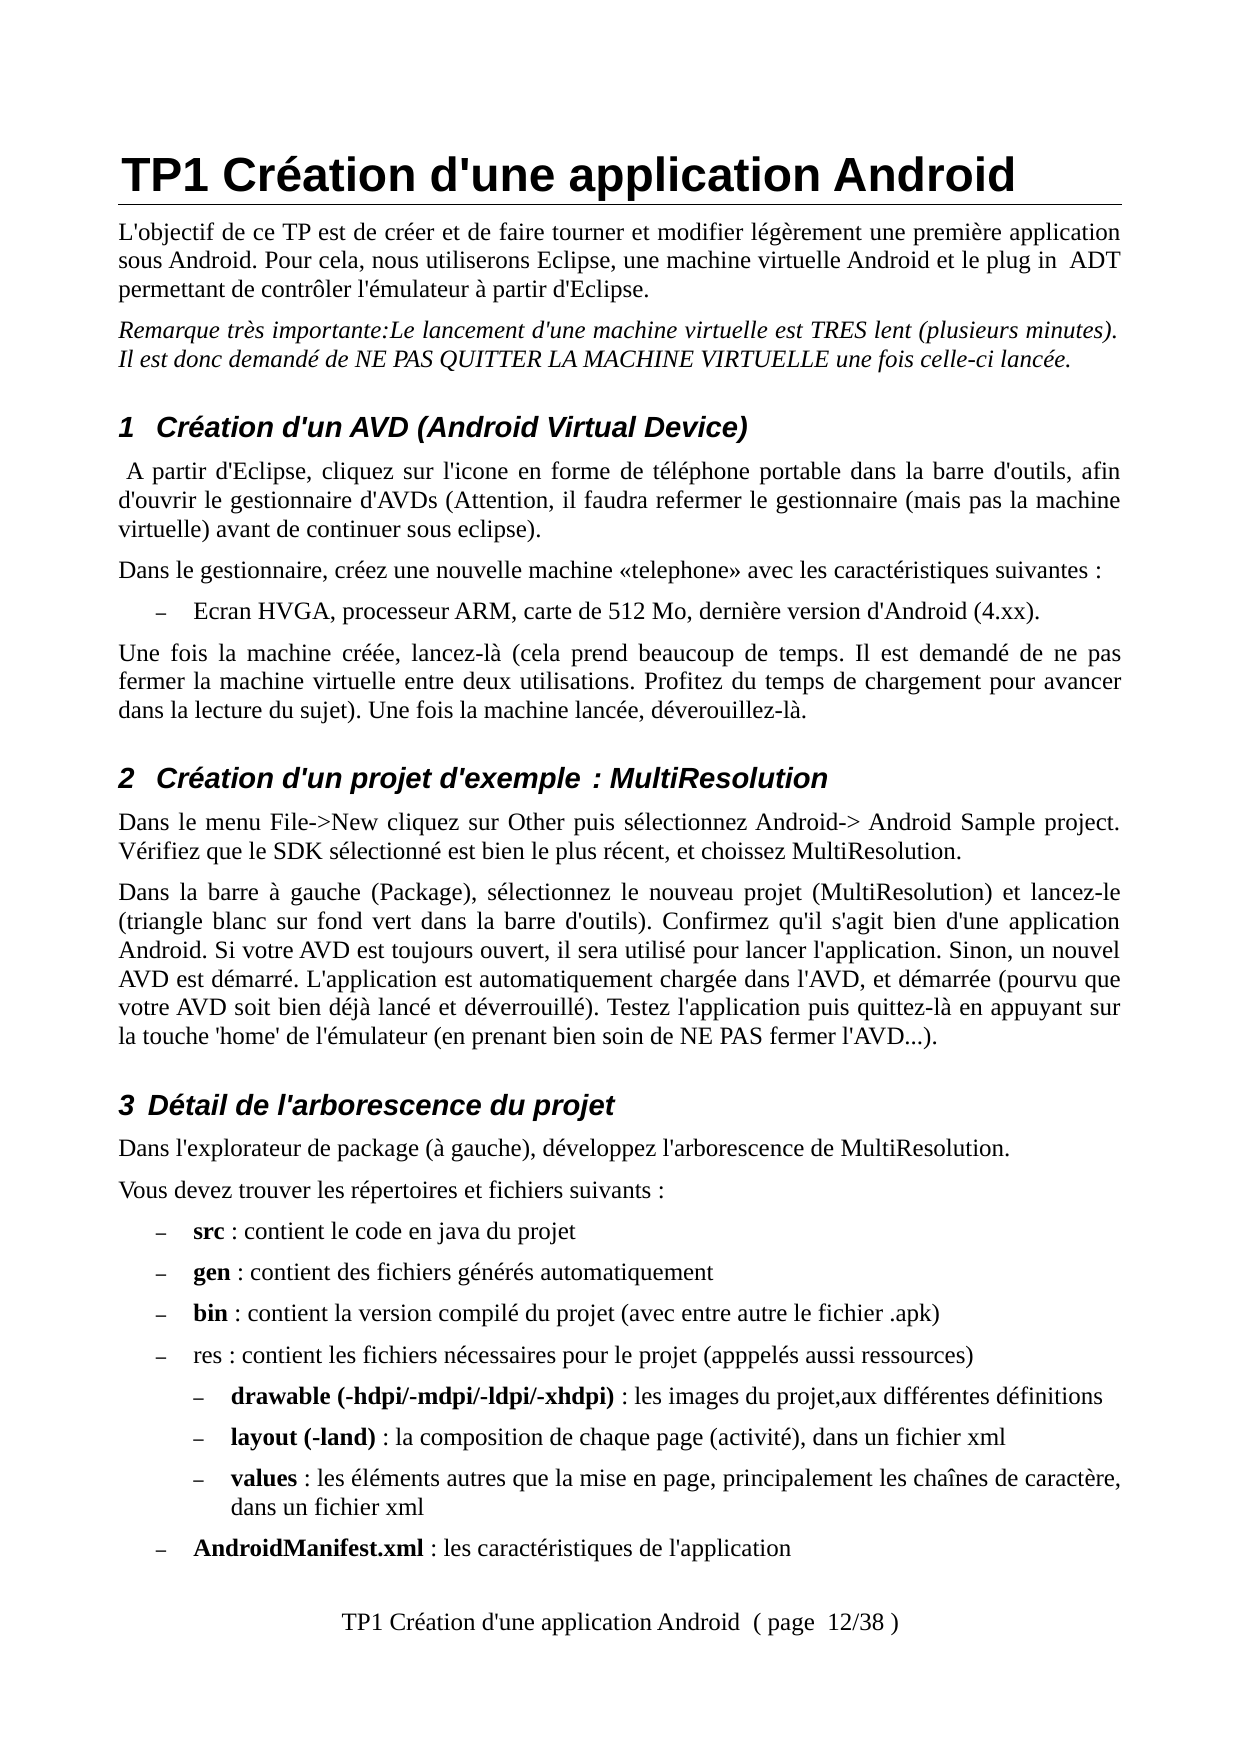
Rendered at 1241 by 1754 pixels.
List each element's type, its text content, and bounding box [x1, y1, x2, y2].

text Dans la barre à gauche (Package), sélectionnez le nouveau projet (MultiResolution) et lancez-le (triangle blanc sur fond vert dans la barre d'outils). Confirmez qu'il s'agit bien d'une application Android. Si votre AVD est toujours ouvert, il sera utilisé pour lancer l'application. Sinon, un nouvel AVD est démarré. L'application est automatiquement chargée dans l'AVD, et démarrée (pourvu que votre AVD soit bien déjà lancé et déverrouillé). Testez l'application puis quittez-là en appuyant sur la touche 'home' de l'émulateur (en prenant bien soin de NE PAS fermer l'AVD...). [118, 877, 1122, 1050]
text Dans l'explorateur de package (à gauche), développez l'arborescence de MultiResolution. [118, 1133, 1122, 1162]
list values : les éléments autres que la mise en page, principalement les chaînes de caractère, dans un fichier xml [193, 1463, 1122, 1521]
list src : contient le code en java du projet [156, 1216, 1122, 1245]
list gen : contient des fichiers générés automatiquement [156, 1257, 1122, 1286]
text L'objectif de ce TP est de créer et de faire tourner et modifier légèrement une première application sous Android. Pour cela, nous utiliserons Eclipse, une machine virtuelle Android et le plug in ADT permettant de contrôler l'émulateur à partir d'Eclipse. [118, 217, 1122, 303]
subtitle Création d'un projet d'exemple : MultiResolution [118, 761, 1122, 795]
subtitle TP1 Création d'une application Android [118, 143, 1122, 204]
list res : contient les fichiers nécessaires pour le projet (apppelés aussi ressources) [156, 1340, 1122, 1368]
text Dans le gestionnaire, créez une nouvelle machine «telephone» avec les caractéristiques suivantes : [118, 555, 1122, 584]
list AndroidManifest.xml : les caractéristiques de l'application [156, 1533, 1122, 1562]
list bin : contient la version compilé du projet (avec entre autre le fichier .apk) [156, 1298, 1122, 1327]
text A partir d'Eclipse, cliquez sur l'icone en forme de téléphone portable dans la barre d'outils, afin d'ouvrir le gestionnaire d'AVDs (Attention, il faudra refermer le gestionnaire (mais pas la machine virtuelle) avant de continuer sous eclipse). [118, 456, 1122, 543]
list drawable (-hdpi/-mdpi/-ldpi/-xhdpi) : les images du projet,aux différentes définitions [193, 1381, 1122, 1410]
list layout (-land) : la composition de chaque page (activité), dans un fichier xml [193, 1422, 1122, 1451]
text Vous devez trouver les répertoires et fichiers suivants : [118, 1175, 1122, 1203]
text Une fois la machine créée, lancez-là (cela prend beaucoup de temps. Il est demandé de ne pas fermer la machine virtuelle entre deux utilisations. Profitez du temps de chargement pour avancer dans la lecture du sujet). Une fois la machine lancée, déverouillez-là. [118, 638, 1122, 724]
subtitle Détail de l'arborescence du projet [118, 1087, 1122, 1121]
list Ecran HVGA, processeur ARM, carte de 512 Mo, dernière version d'Android (4.xx). [156, 596, 1122, 625]
subtitle Création d'un AVD (Android Virtual Device) [118, 410, 1122, 444]
text Dans le menu File->New cliquez sur Other puis sélectionnez Android-> Android Sample project. Vérifiez que le SDK sélectionné est bien le plus récent, et choissez MultiResolution. [118, 807, 1122, 865]
text Remarque très importante:Le lancement d'une machine virtuelle est TRES lent (plusieurs minutes). Il est donc demandé de NE PAS QUITTER LA MACHINE VIRTUELLE une fois celle-ci lancée. [118, 315, 1122, 373]
